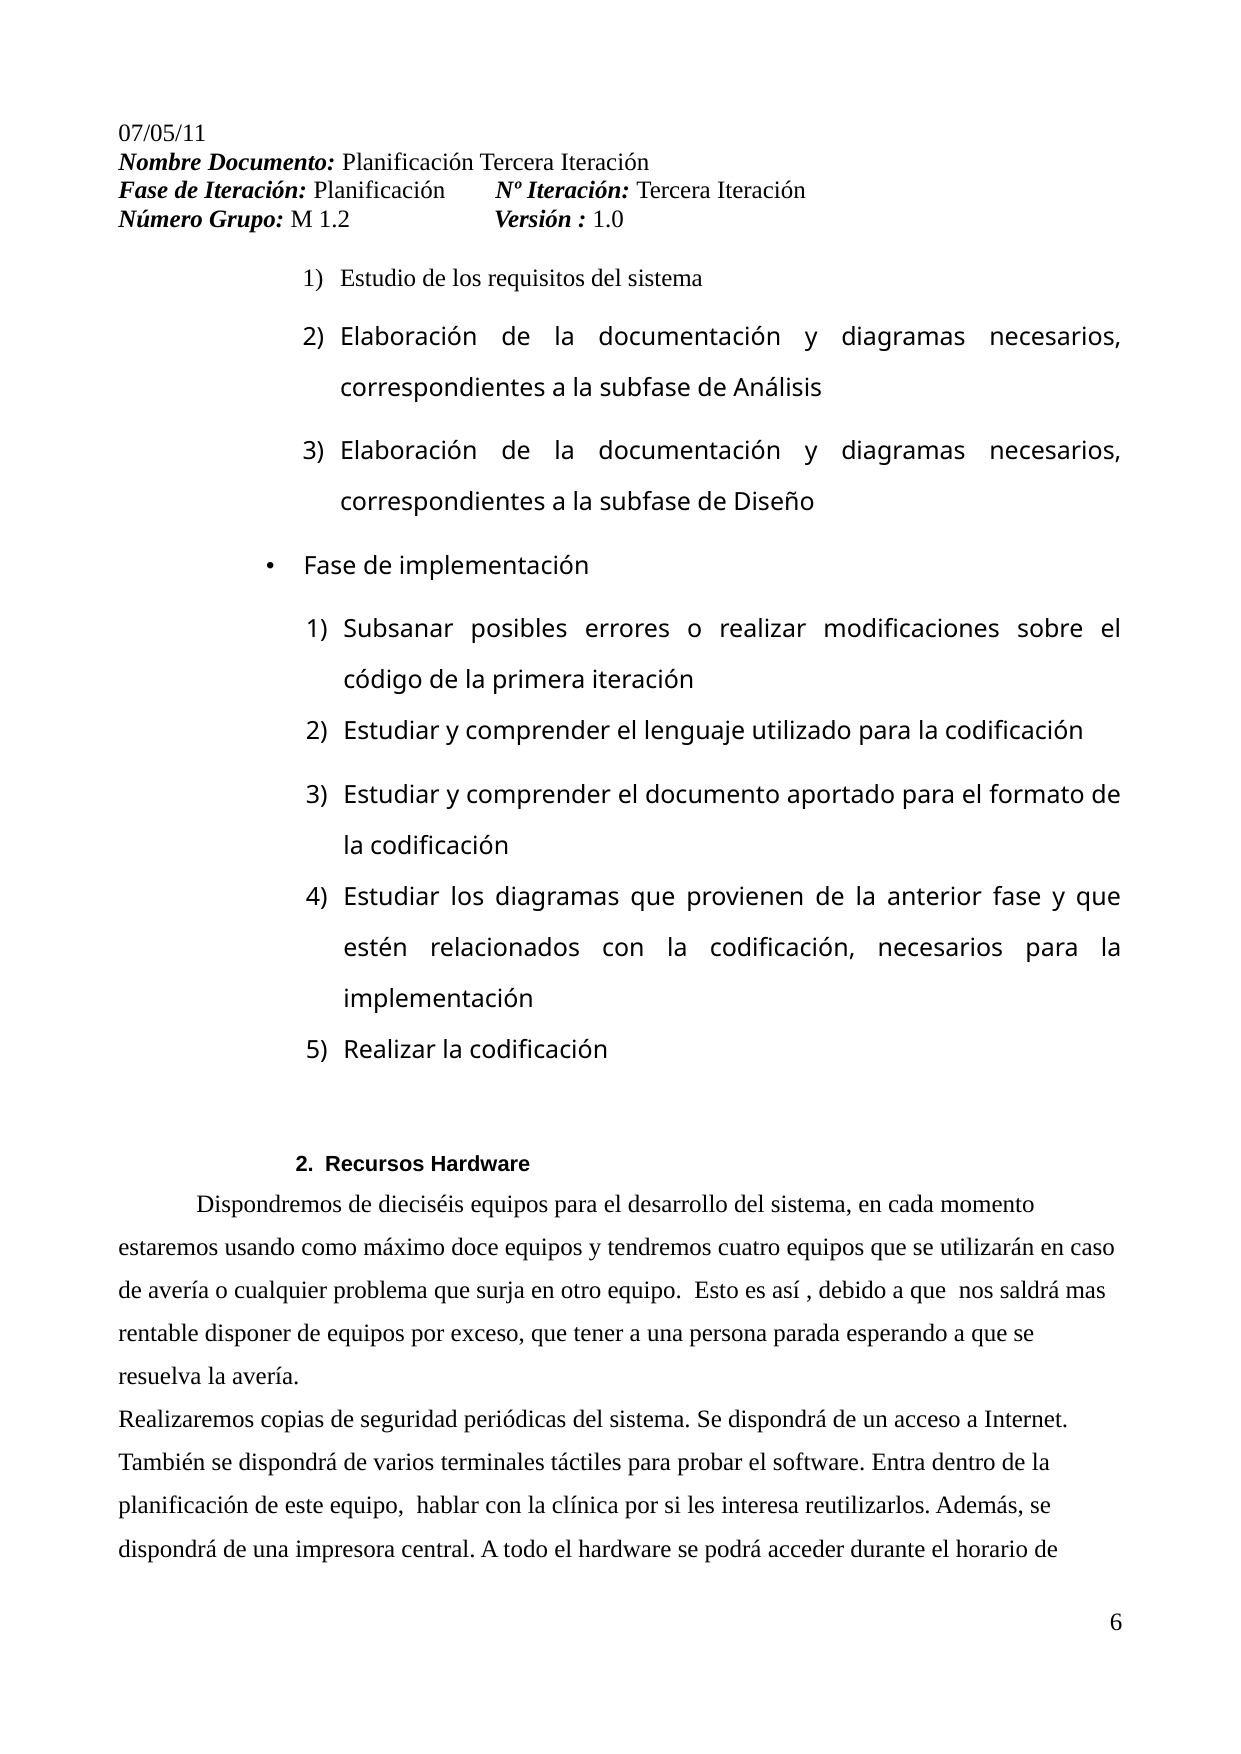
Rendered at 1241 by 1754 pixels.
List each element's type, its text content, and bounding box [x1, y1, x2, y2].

list Estudiar los diagramas que provienen de la anterior fase y que estén relacionados con la codificación, necesarios para la implementación [306, 879, 1122, 1015]
list Elaboración de la documentación y diagramas necesarios, correspondientes a la subfase de Diseño [302, 433, 1122, 518]
list Estudio de los requisitos del sistema [302, 263, 1122, 291]
list Estudiar y comprender el lenguaje utilizado para la codificación [306, 713, 1122, 747]
list Estudiar y comprender el documento aportado para el formato de la codificación [306, 777, 1122, 862]
list Subsanar posibles errores o realizar modificaciones sobre el código de la primera iteración [306, 611, 1122, 696]
list Elaboración de la documentación y diagramas necesarios, correspondientes a la subfase de Análisis [302, 318, 1122, 403]
text Realizaremos copias de seguridad periódicas del sistema. Se dispondrá de un acceso a Internet. También se dispondrá de varios terminales táctiles para probar el software. Entra dentro de la planificación de este equipo, hablar con la clínica por si les interesa reutilizarlos. Además, se dispondrá de una impresora central. A todo el hardware se podrá acceder durante el horario de [118, 1404, 1122, 1562]
text estaremos usando como máximo doce equipos y tendremos cuatro equipos que se utilizarán en caso de avería o cualquier problema que surja en otro equipo. Esto es así , debido a que nos saldrá mas rentable disponer de equipos por exceso, que tener a una persona parada esperando a que se resuelva la avería. [118, 1232, 1122, 1390]
subtitle Recursos Hardware [295, 1151, 1122, 1176]
text Dispondremos de dieciséis equipos para el desarrollo del sistema, en cada momento [196, 1189, 1122, 1217]
list Fase de implementación [266, 547, 1122, 581]
list Realizar la codificación [306, 1032, 1122, 1066]
